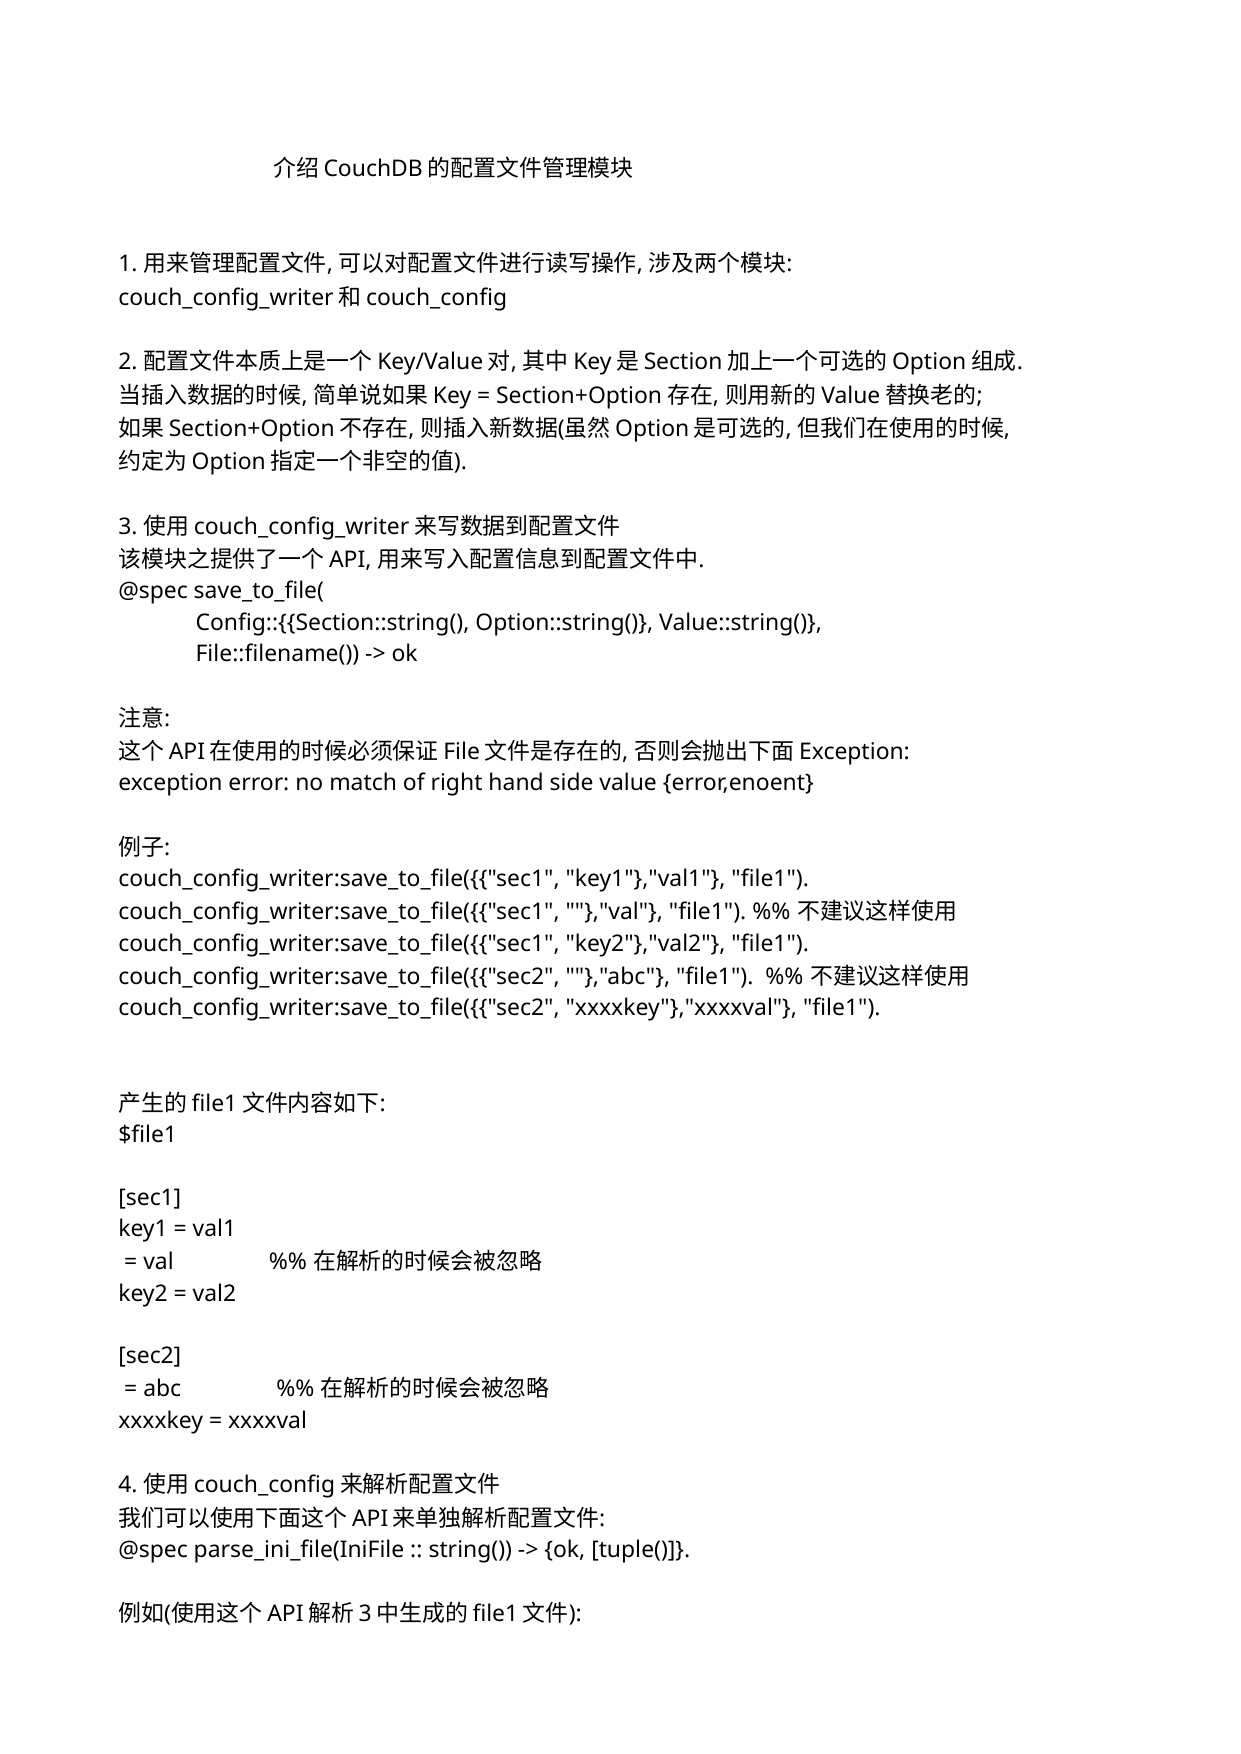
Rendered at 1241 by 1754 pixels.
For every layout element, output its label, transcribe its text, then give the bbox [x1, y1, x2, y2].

text $file1 [118, 1118, 1122, 1149]
text Config::{{Section::string(), Option::string()}, Value::string()}, [118, 606, 1122, 637]
text couch_config_writer和couch_config [118, 278, 1122, 312]
text 当插入数据的时候, 简单说如果Key = Section+Option存在, 则用新的Value替换老的; [118, 376, 1122, 410]
text 2. 配置文件本质上是一个Key/Value对, 其中Key是Section加上一个可选的Option组成. [118, 343, 1122, 376]
text 3. 使用couch_config_writer来写数据到配置文件 [118, 508, 1122, 541]
text 我们可以使用下面这个API来单独解析配置文件: [118, 1499, 1122, 1533]
text couch_config_writer:save_to_file({{"sec2", "xxxxkey"},"xxxxval"}, "file1"). [118, 991, 1122, 1022]
text 产生的file1文件内容如下: [118, 1085, 1122, 1118]
text 4. 使用couch_config来解析配置文件 [118, 1466, 1122, 1499]
text 1. 用来管理配置文件, 可以对配置文件进行读写操作, 涉及两个模块: [118, 245, 1122, 278]
text [sec1] [118, 1181, 1122, 1212]
text key2 = val2 [118, 1276, 1122, 1308]
text File::filename()) -> ok [118, 637, 1122, 668]
text 例如(使用这个API解析3中生成的file1文件): [118, 1595, 1122, 1628]
text 这个API在使用的时候必须保证File文件是存在的, 否则会抛出下面Exception: [118, 733, 1122, 766]
text = val %% 在解析的时候会被忽略 [118, 1243, 1122, 1276]
text couch_config_writer:save_to_file({{"sec1", "key1"},"val1"}, "file1"). [118, 862, 1122, 893]
text 注意: [118, 699, 1122, 733]
text couch_config_writer:save_to_file({{"sec1", "key2"},"val2"}, "file1"). [118, 926, 1122, 958]
text 如果Section+Option不存在, 则插入新数据(虽然Option是可选的, 但我们在使用的时候, [118, 410, 1122, 443]
text [sec2] [118, 1339, 1122, 1370]
text 约定为Option指定一个非空的值). [118, 443, 1122, 476]
text 该模块之提供了一个API, 用来写入配置信息到配置文件中. [118, 541, 1122, 574]
text 介绍CouchDB的配置文件管理模块 [118, 149, 1122, 183]
text xxxxkey = xxxxval [118, 1403, 1122, 1435]
text @spec parse_ini_file(IniFile :: string()) -> {ok, [tuple()]}. [118, 1533, 1122, 1564]
text key1 = val1 [118, 1212, 1122, 1243]
text couch_config_writer:save_to_file({{"sec2", ""},"abc"}, "file1"). %% 不建议这样使用 [118, 958, 1122, 991]
text exception error: no match of right hand side value {error,enoent} [118, 766, 1122, 797]
text couch_config_writer:save_to_file({{"sec1", ""},"val"}, "file1"). %% 不建议这样使用 [118, 893, 1122, 926]
text 例子: [118, 828, 1122, 862]
text = abc %% 在解析的时候会被忽略 [118, 1370, 1122, 1403]
text @spec save_to_file( [118, 574, 1122, 606]
